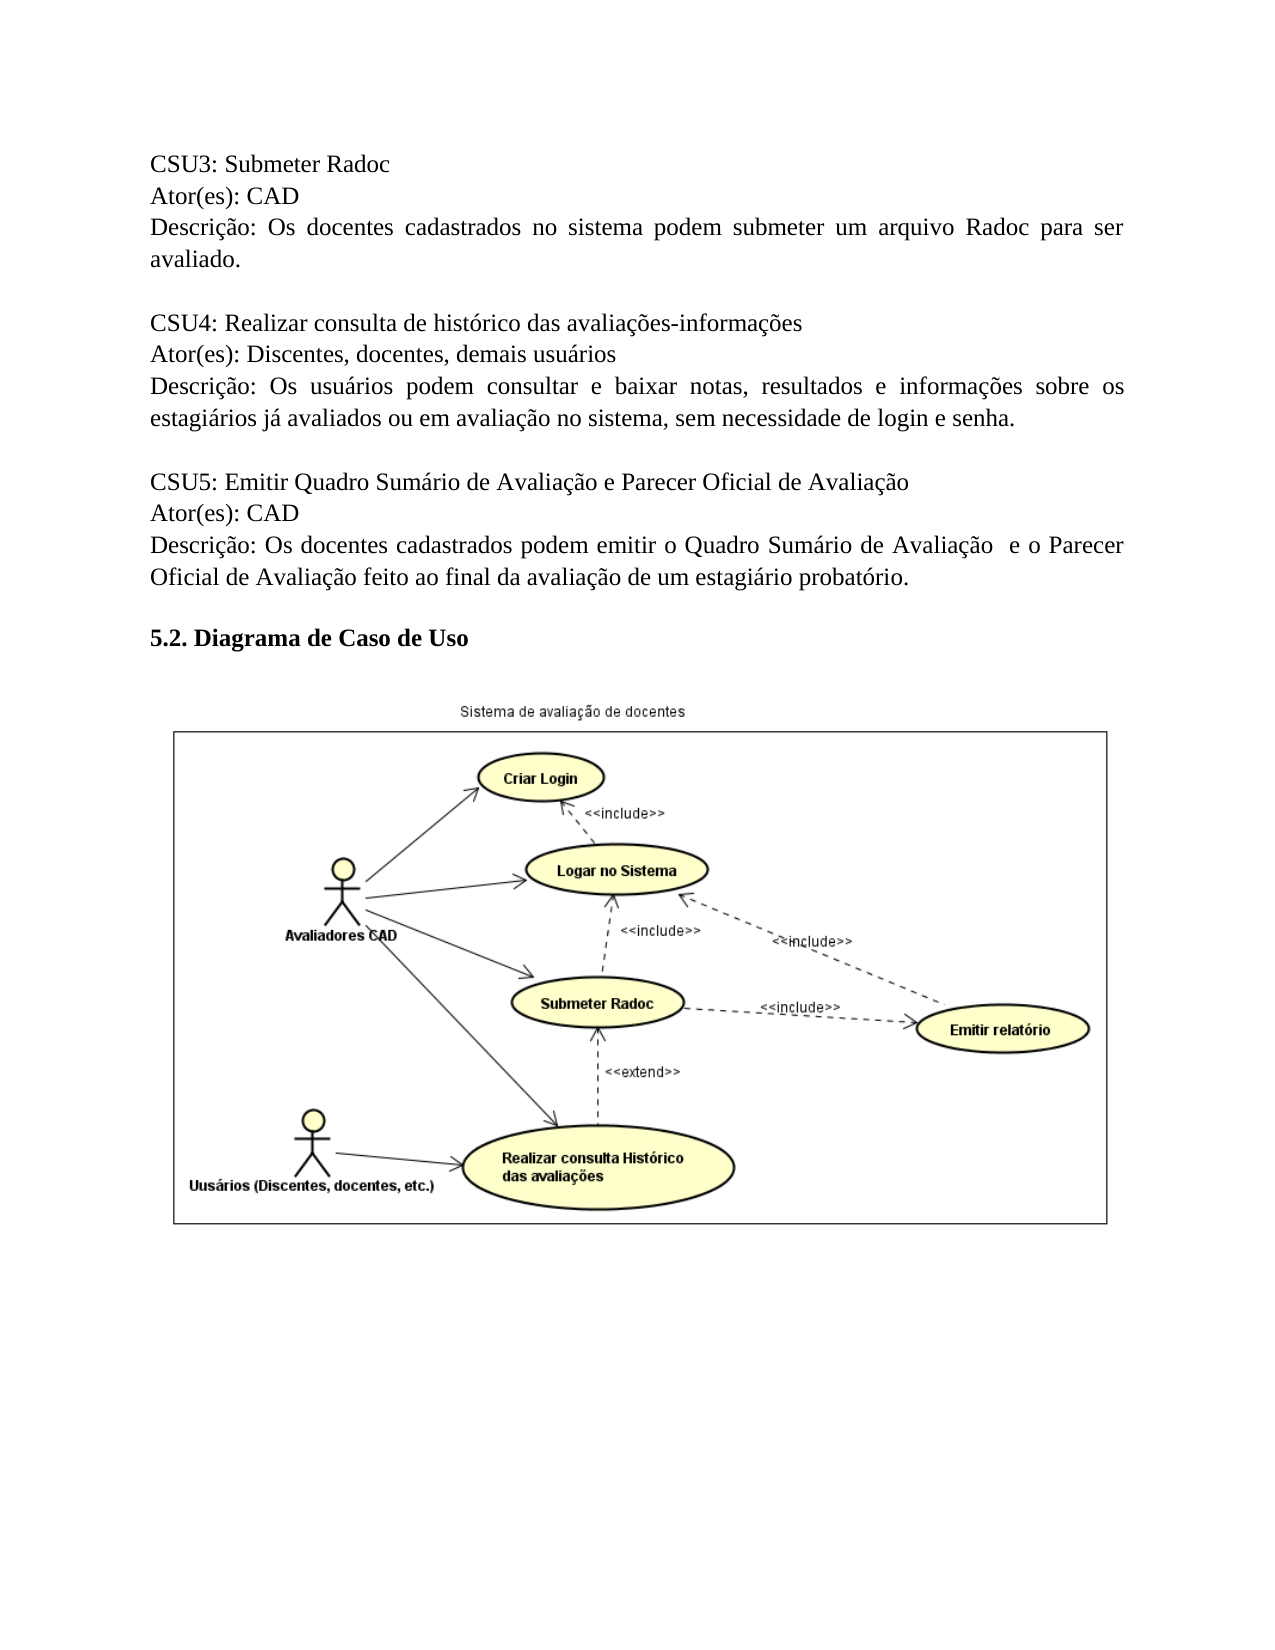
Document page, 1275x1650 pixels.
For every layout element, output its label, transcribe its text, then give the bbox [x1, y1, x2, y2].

text Descrição: Os docentes cadastrados no sistema podem submeter um arquivo Radoc para ser avaliado. [150, 213, 1125, 273]
text 5.2. Diagrama de Caso de Uso [150, 624, 1125, 652]
text Ator(es): CAD [150, 182, 1125, 209]
text Ator(es): CAD [150, 499, 1125, 527]
text CSU3: Submeter Radoc [150, 150, 1125, 178]
picture [153, 693, 1129, 1246]
text Descrição: Os docentes cadastrados podem emitir o Quadro Sumário de Avaliação e o Parecer Oficial de Avaliação feito ao final da avaliação de um estagiário probatório. [150, 531, 1125, 591]
text Descrição: Os usuários podem consultar e baixar notas, resultados e informações sobre os estagiários já avaliados ou em avaliação no sistema, sem necessidade de login e senha. [150, 372, 1125, 432]
text CSU4: Realizar consulta de histórico das avaliações-informações [150, 309, 1125, 337]
text CSU5: Emitir Quadro Sumário de Avaliação e Parecer Oficial de Avaliação [150, 468, 1125, 495]
text Ator(es): Discentes, docentes, demais usuários [150, 341, 1125, 368]
